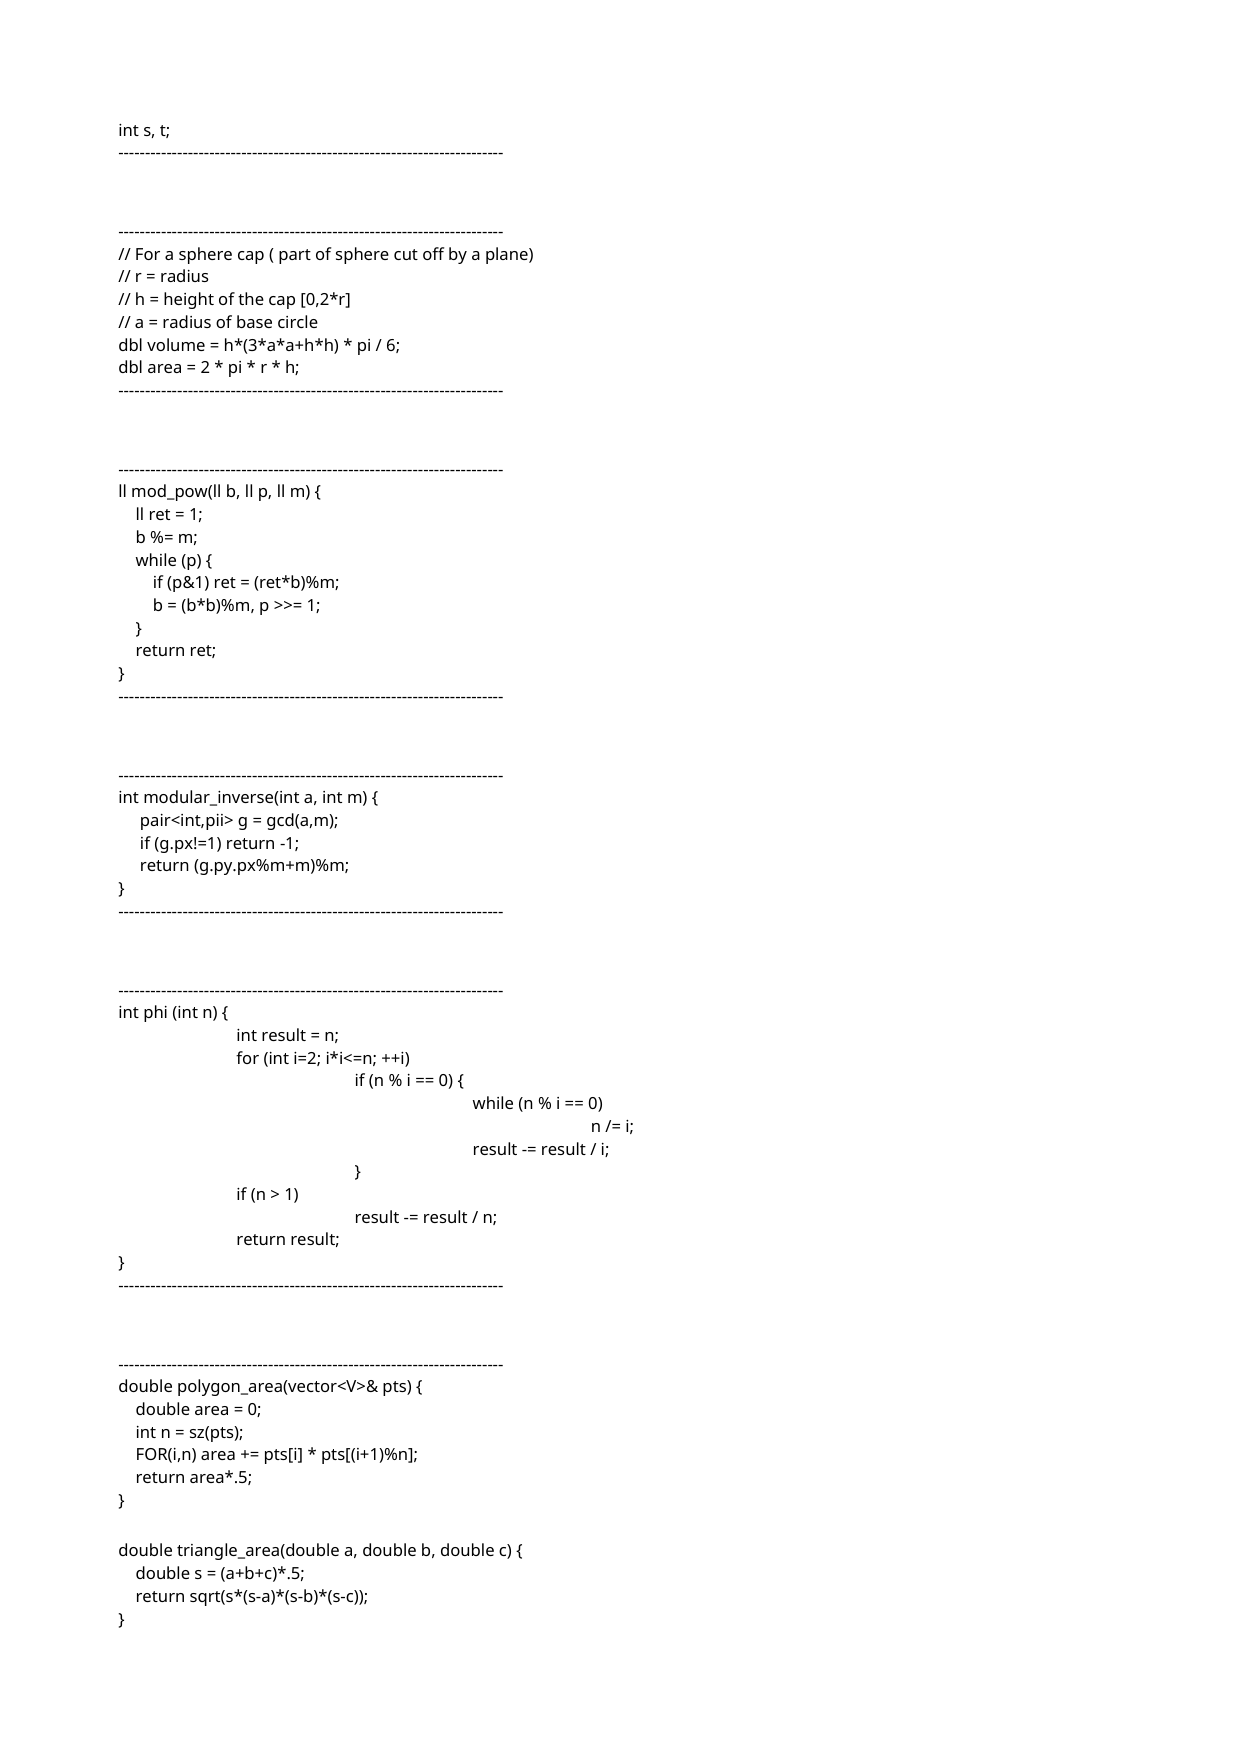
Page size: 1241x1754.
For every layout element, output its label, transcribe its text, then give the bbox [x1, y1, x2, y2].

text } [118, 1251, 1122, 1273]
text double polygon_area(vector<V>& pts) { [118, 1375, 1122, 1397]
text return ret; [118, 639, 1122, 662]
text b %= m; [118, 525, 1122, 548]
text int result = n; [118, 1023, 1122, 1046]
text ll mod_pow(ll b, ll p, ll m) { [118, 480, 1122, 503]
text double triangle_area(double a, double b, double c) { [118, 1539, 1122, 1562]
text if (n > 1) [118, 1182, 1122, 1205]
text b = (b*b)%m, p >>= 1; [118, 593, 1122, 616]
text ------------------------------------------------------------------------ [118, 978, 1122, 1001]
text // For a sphere cap ( part of sphere cut off by a plane) [118, 242, 1122, 265]
text ------------------------------------------------------------------------ [118, 219, 1122, 242]
text return result; [118, 1228, 1122, 1251]
text int n = sz(pts); [118, 1420, 1122, 1443]
text } [118, 1488, 1122, 1511]
text ------------------------------------------------------------------------ [118, 899, 1122, 922]
text if (g.px!=1) return -1; [118, 831, 1122, 854]
text if (p&1) ret = (ret*b)%m; [118, 571, 1122, 593]
text ------------------------------------------------------------------------ [118, 378, 1122, 401]
text // h = height of the cap [0,2*r] [118, 288, 1122, 310]
text int phi (int n) { [118, 1001, 1122, 1023]
text return area*.5; [118, 1466, 1122, 1488]
text result -= result / i; [118, 1137, 1122, 1160]
text ll ret = 1; [118, 503, 1122, 525]
text while (n % i == 0) [118, 1092, 1122, 1114]
text if (n % i == 0) { [118, 1069, 1122, 1092]
text double area = 0; [118, 1397, 1122, 1420]
text ------------------------------------------------------------------------ [118, 684, 1122, 707]
text pair<int,pii> g = gcd(a,m); [118, 808, 1122, 831]
text ------------------------------------------------------------------------ [118, 1352, 1122, 1375]
text double s = (a+b+c)*.5; [118, 1562, 1122, 1584]
text dbl volume = h*(3*a*a+h*h) * pi / 6; [118, 333, 1122, 356]
text dbl area = 2 * pi * r * h; [118, 356, 1122, 378]
text int s, t; [118, 118, 1122, 141]
text result -= result / n; [118, 1205, 1122, 1228]
text ------------------------------------------------------------------------ [118, 763, 1122, 786]
text int modular_inverse(int a, int m) { [118, 786, 1122, 808]
text } [118, 1160, 1122, 1182]
text } [118, 616, 1122, 639]
text ------------------------------------------------------------------------ [118, 457, 1122, 480]
text FOR(i,n) area += pts[i] * pts[(i+1)%n]; [118, 1443, 1122, 1466]
text while (p) { [118, 548, 1122, 571]
text } [118, 1607, 1122, 1630]
text } [118, 662, 1122, 684]
text return sqrt(s*(s-a)*(s-b)*(s-c)); [118, 1584, 1122, 1607]
text return (g.py.px%m+m)%m; [118, 854, 1122, 877]
text for (int i=2; i*i<=n; ++i) [118, 1046, 1122, 1069]
text n /= i; [118, 1114, 1122, 1137]
text // a = radius of base circle [118, 310, 1122, 333]
text // r = radius [118, 265, 1122, 288]
text ------------------------------------------------------------------------ [118, 141, 1122, 163]
text } [118, 877, 1122, 899]
text ------------------------------------------------------------------------ [118, 1273, 1122, 1296]
